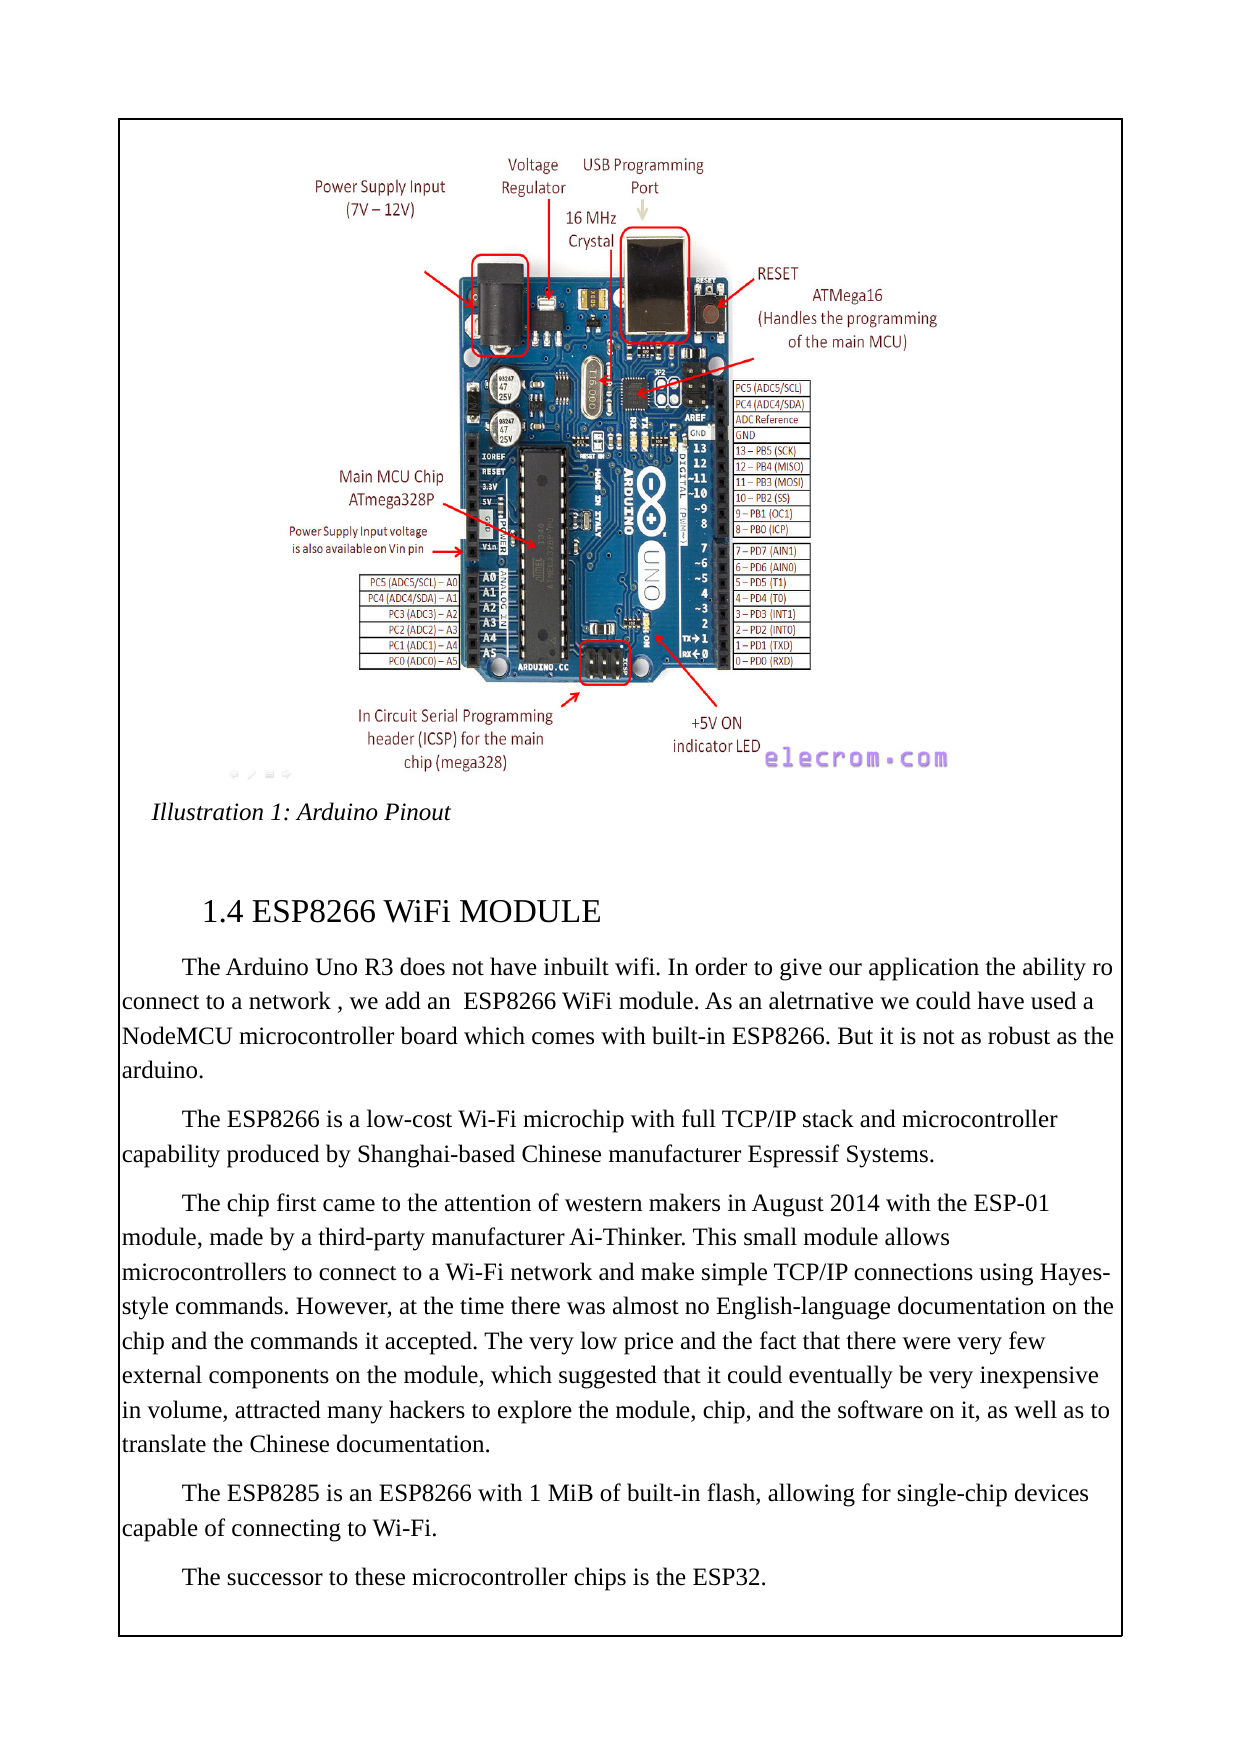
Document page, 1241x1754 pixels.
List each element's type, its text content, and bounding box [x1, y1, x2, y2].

text The successor to these microcontroller chips is the ESP32. [122, 1562, 1118, 1591]
text The chip first came to the attention of western makers in August 2014 with the ESP-01 module, made by a third-party manufacturer Ai-Thinker. This small module allows microcontrollers to connect to a Wi-Fi network and make simple TCP/IP connections using Hayes-style commands. However, at the time there was almost no English-language documentation on the chip and the commands it accepted. The very low price and the fact that there were very few external components on the module, which suggested that it could eventually be very inexpensive in volume, attracted many hackers to explore the module, chip, and the software on it, as well as to translate the Chinese documentation. [122, 1188, 1118, 1458]
text Illustration 1: Arduino Pinout [151, 134, 1089, 826]
text 1.4 ESP8266 WiFi MODULE [122, 891, 1118, 930]
text The Arduino Uno R3 does not have inbuilt wifi. In order to give our application the ability ro connect to a network , we add an ESP8266 WiFi module. As an aletrnative we could have used a NodeMCU microcontroller board which comes with built-in ESP8266. But it is not as robust as the arduino. [122, 952, 1118, 1084]
picture [226, 134, 967, 783]
text The ESP8285 is an ESP8266 with 1 MiB of built-in flash, allowing for single-chip devices capable of connecting to Wi-Fi. [122, 1478, 1118, 1542]
text The ESP8266 is a low-cost Wi-Fi microchip with full TCP/IP stack and microcontroller capability produced by Shanghai-based Chinese manufacturer Espressif Systems. [122, 1104, 1118, 1168]
